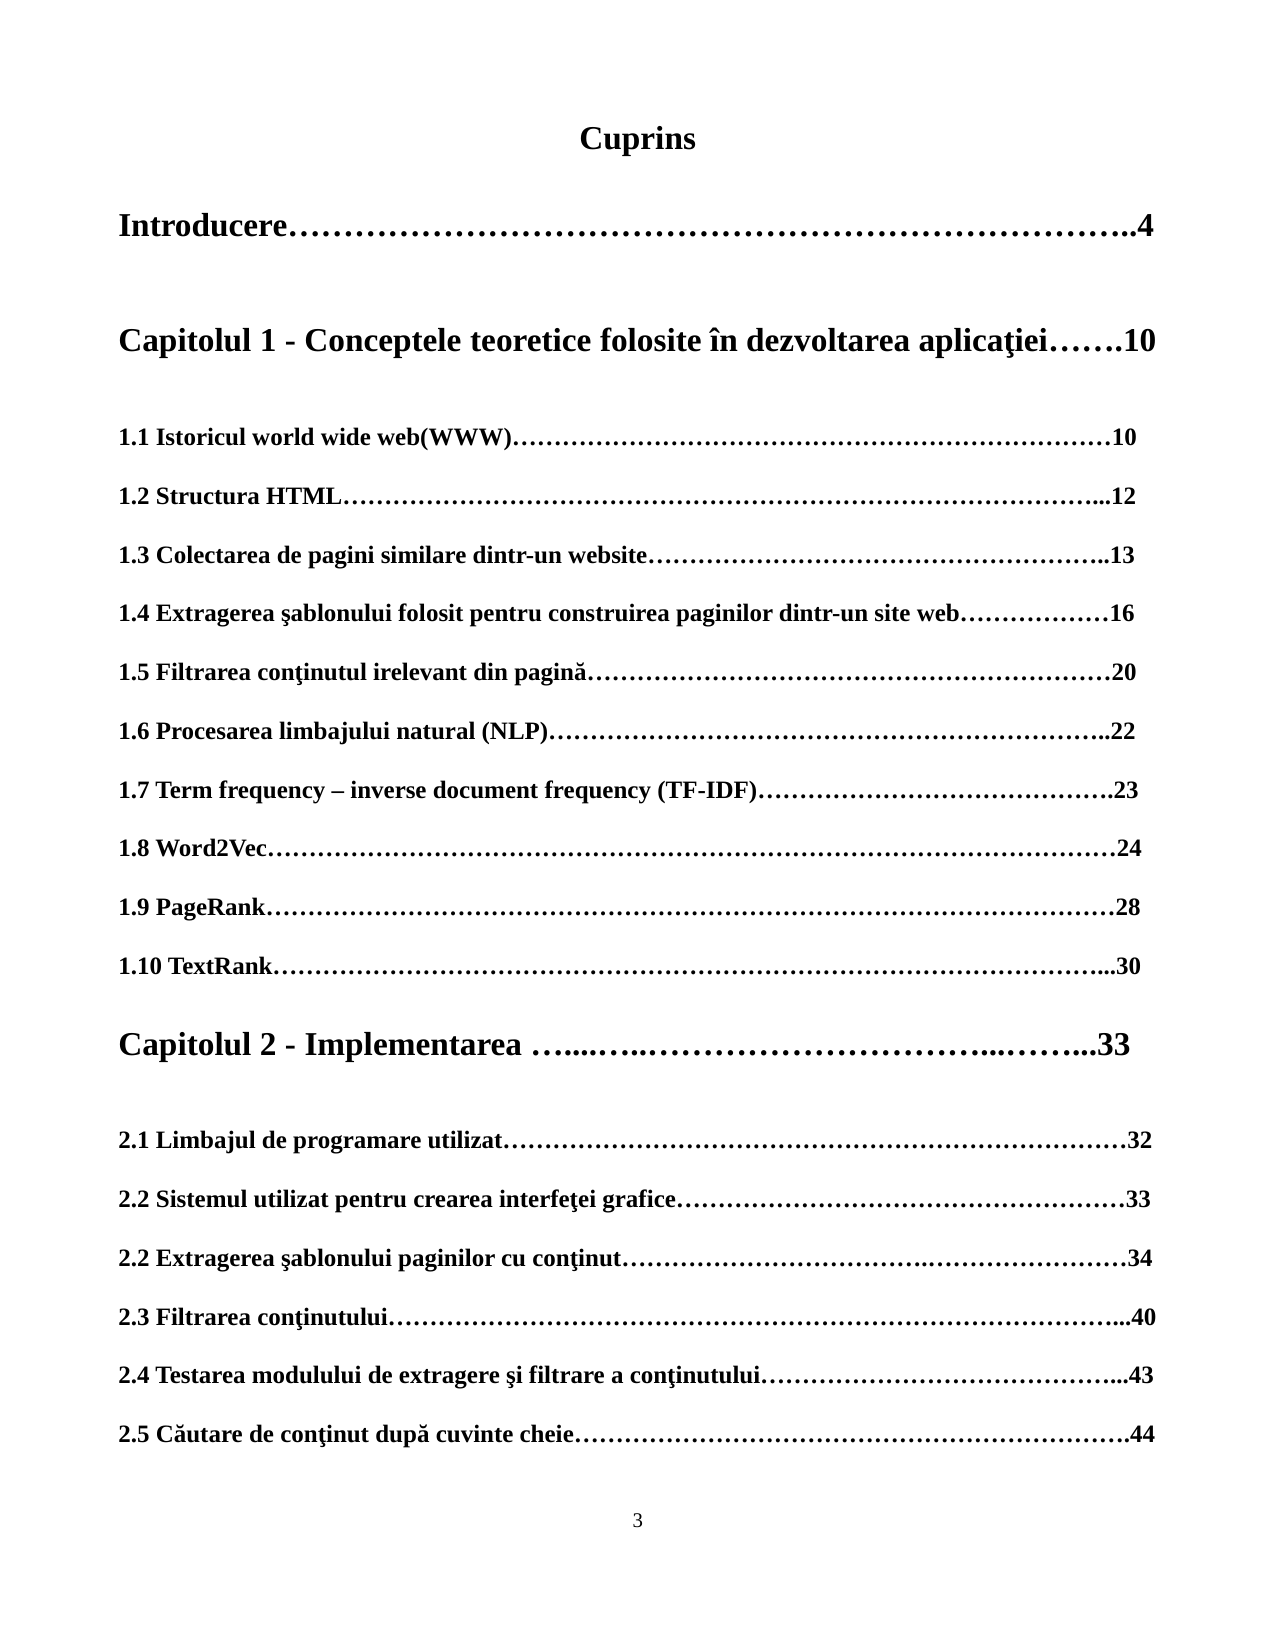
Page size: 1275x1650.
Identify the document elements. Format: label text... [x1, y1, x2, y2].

subtitle Capitolul 1 - Conceptele teoretice folosite în dezvoltarea aplicaţiei…….10 [118, 321, 1157, 359]
subtitle 1.9 PageRank…………………………………………………………………………………………28 [118, 892, 1157, 921]
subtitle 1.4 Extragerea şablonului folosit pentru construirea paginilor dintr-un site web………………16 [118, 598, 1157, 627]
subtitle 2.3 Filtrarea conţinutului……………………………………………………………………………...40 [118, 1302, 1157, 1331]
subtitle 1.6 Procesarea limbajului natural (NLP)…………………………………………………………..22 [118, 716, 1157, 745]
subtitle 2.2 Sistemul utilizat pentru crearea interfeţei grafice………………………………………………33 [118, 1184, 1157, 1213]
subtitle 1.7 Term frequency – inverse document frequency (TF-IDF)…………………………………….23 [118, 775, 1157, 803]
subtitle Introducere…………………………………………………………………..4 [118, 205, 1157, 243]
subtitle 2.4 Testarea modulului de extragere şi filtrare a conţinutului……………………………………...43 [118, 1361, 1157, 1389]
subtitle 2.5 Căutare de conţinut după cuvinte cheie………………………………………………………….44 [118, 1419, 1157, 1448]
subtitle 1.2 Structura HTML………………………………………………………………………………...12 [118, 481, 1157, 510]
subtitle 1.3 Colectarea de pagini similare dintr-un website………………………………………………..13 [118, 540, 1157, 568]
subtitle 2.1 Limbajul de programare utilizat…………………………………………………………………32 [118, 1126, 1157, 1154]
subtitle Cuprins [118, 118, 1157, 156]
subtitle 1.10 TextRank………………………………………………………………………………………...30 [118, 951, 1157, 980]
subtitle 1.1 Istoricul world wide web(WWW)………………………………………………………………10 [118, 422, 1157, 451]
subtitle 2.2 Extragerea şablonului paginilor cu conţinut……………………………….……………………34 [118, 1243, 1157, 1272]
subtitle 1.5 Filtrarea conţinutul irelevant din pagină………………………………………………………20 [118, 657, 1157, 686]
subtitle Capitolul 2 - Implementarea …....…..…………………………...……...33 [118, 1024, 1157, 1062]
subtitle 1.8 Word2Vec…………………………………………………………………………………………24 [118, 833, 1157, 862]
